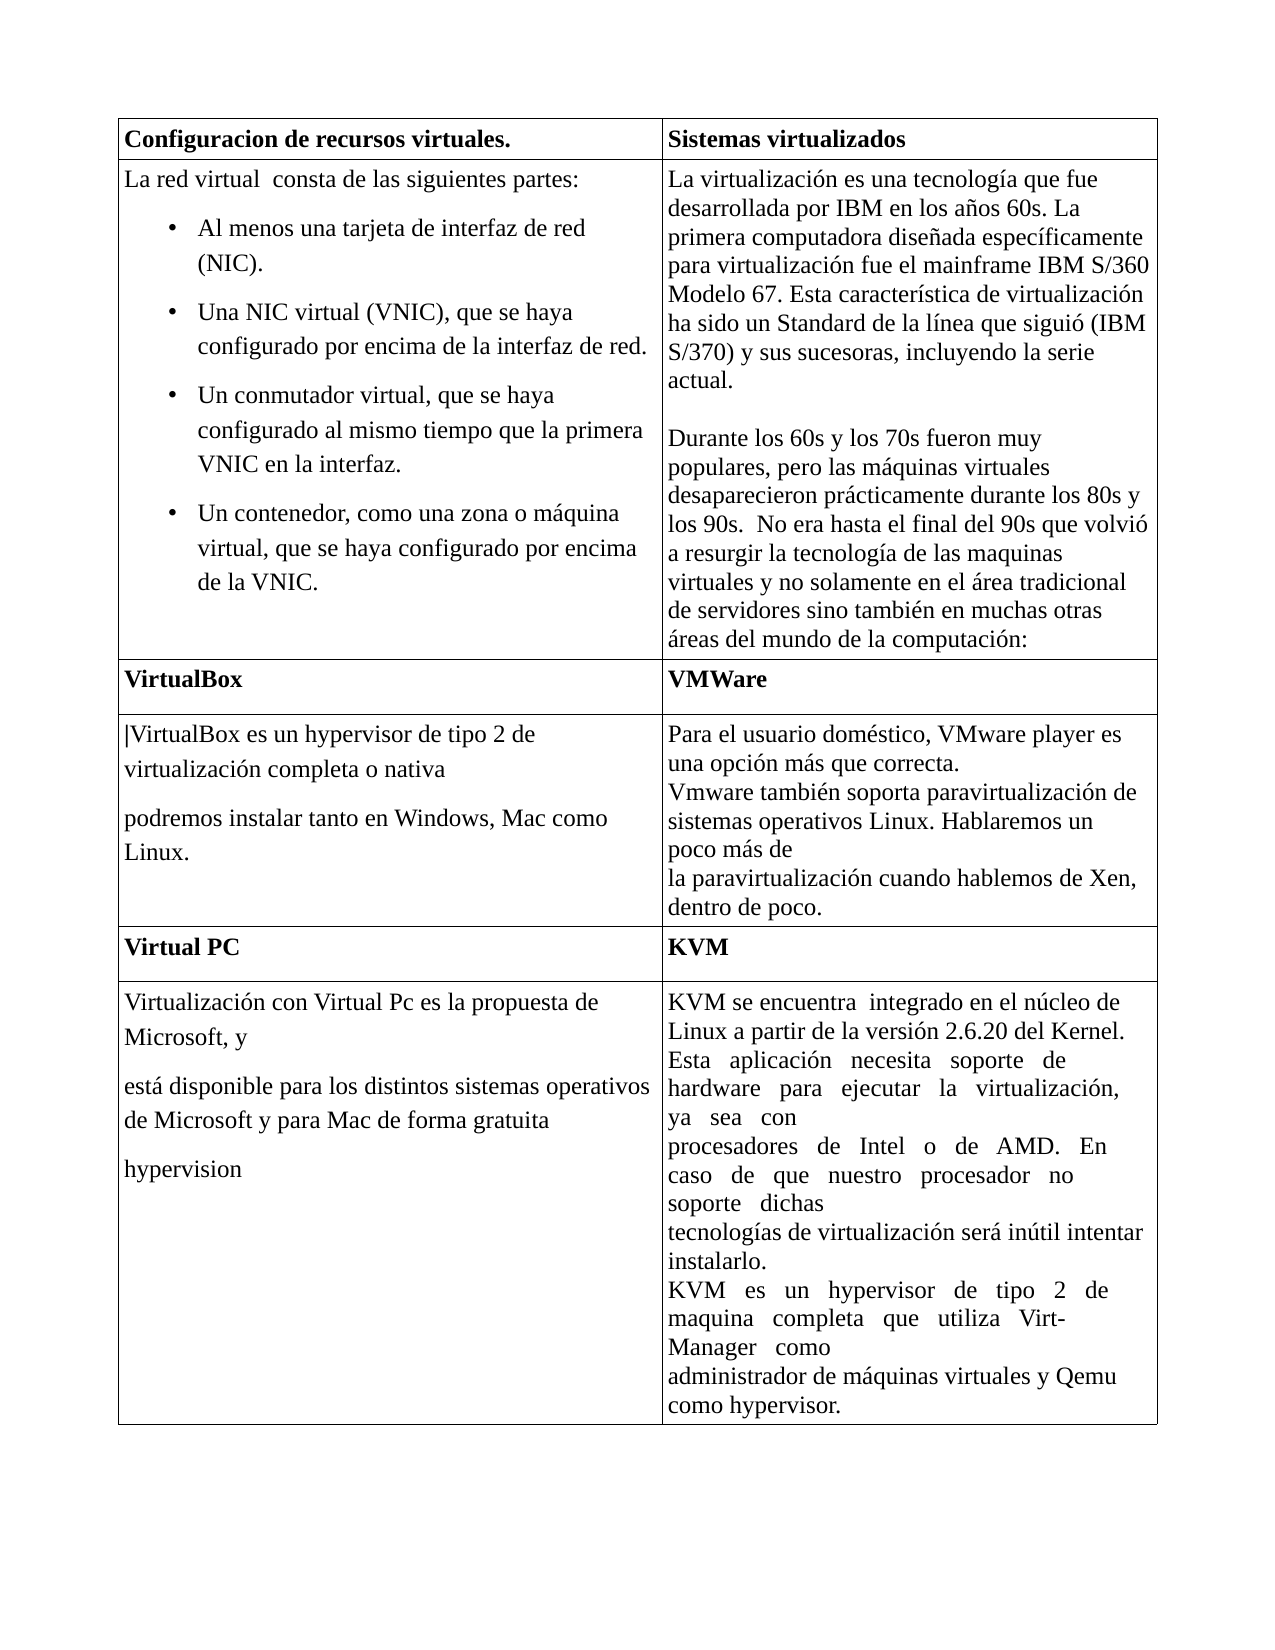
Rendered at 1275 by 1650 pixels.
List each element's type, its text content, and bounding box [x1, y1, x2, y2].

table_header Sistemas virtualizados [663, 119, 1157, 158]
table_cell La red virtual consta de las siguientes partes: Al menos una tarjeta de interfaz de red (NIC). Una NIC virtual (VNIC), que se haya configurado por encima de la interfaz de red. Un conmutador virtual, que se haya configurado al mismo tiempo que la primera VNIC en la interfaz. Un contenedor, como una zona o máquina virtual, que se haya configurado por encima de la VNIC. [119, 160, 662, 659]
table_cell La virtualización es una tecnología que fue desarrollada por IBM en los años 60s. La primera computadora diseñada específicamente para virtualización fue el mainframe IBM S/360 Modelo 67. Esta característica de virtualización ha sido un Standard de la línea que siguió (IBM S/370) y sus sucesoras, incluyendo la serie actual. Durante los 60s y los 70s fueron muy populares, pero las máquinas virtuales desaparecieron prácticamente durante los 80s y los 90s. No era hasta el final del 90s que volvió a resurgir la tecnología de las maquinas virtuales y no solamente en el área tradicional de servidores sino también en muchas otras áreas del mundo de la computación: [663, 160, 1157, 659]
table_header Configuracion de recursos virtuales. [119, 119, 662, 158]
table_cell Virtualización con Virtual Pc es la propuesta de Microsoft, y está disponible para los distintos sistemas operativos de Microsoft y para Mac de forma gratuita hypervision [119, 982, 662, 1424]
table_cell VMWare [663, 660, 1157, 714]
table_cell |VirtualBox es un hypervisor de tipo 2 de virtualización completa o nativa podremos instalar tanto en Windows, Mac como Linux. [119, 715, 662, 926]
table_cell Para el usuario doméstico, VMware player es una opción más que correcta. Vmware también soporta paravirtualización de sistemas operativos Linux. Hablaremos un poco más de la paravirtualización cuando hablemos de Xen, dentro de poco. [663, 715, 1157, 926]
table_cell KVM [663, 927, 1157, 981]
table_cell VirtualBox [119, 660, 662, 714]
table_cell KVM se encuentra integrado en el núcleo de Linux a partir de la versión 2.6.20 del Kernel. Esta aplicación necesita soporte de hardware para ejecutar la virtualización, ya sea con procesadores de Intel o de AMD. En caso de que nuestro procesador no soporte dichas tecnologías de virtualización será inútil intentar instalarlo. KVM es un hypervisor de tipo 2 de maquina completa que utiliza Virt-Manager como administrador de máquinas virtuales y Qemu como hypervisor. [663, 982, 1157, 1424]
table_cell Virtual PC [119, 927, 662, 981]
